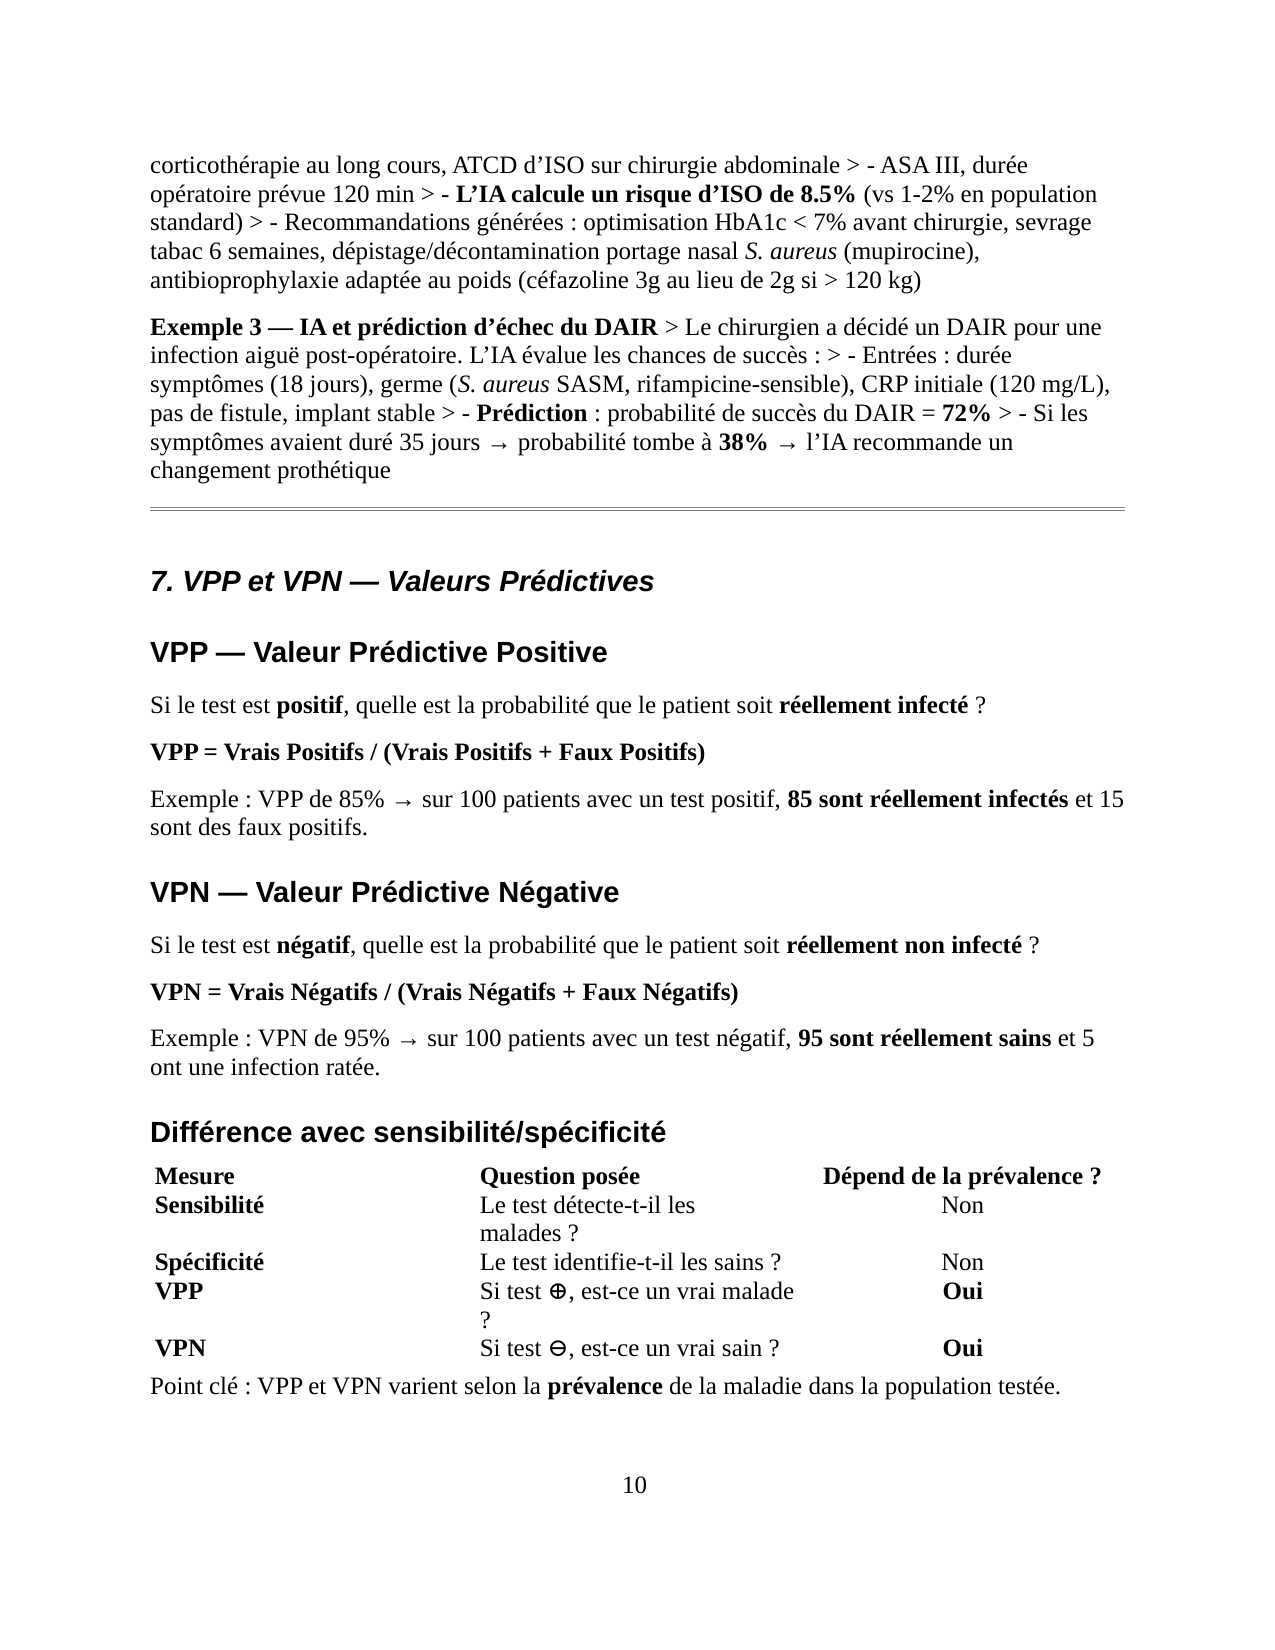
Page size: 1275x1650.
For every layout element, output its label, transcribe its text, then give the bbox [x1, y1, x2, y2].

table_cell Oui [800, 1276, 1125, 1333]
table_header Mesure [150, 1161, 475, 1190]
table_cell Non [800, 1190, 1125, 1247]
text Exemple : VPP de 85% → sur 100 patients avec un test positif, 85 sont réellement infectés et 15 sont des faux positifs. [150, 784, 1125, 841]
subtitle Différence avec sensibilité/spécificité [150, 1115, 1125, 1148]
table_header Dépend de la prévalence ? [800, 1161, 1125, 1190]
text VPN = Vrais Négatifs / (Vrais Négatifs + Faux Négatifs) [150, 977, 1125, 1006]
table_cell Sensibilité [150, 1190, 475, 1247]
table_header Question posée [475, 1161, 800, 1190]
table_cell VPN [150, 1334, 475, 1362]
subtitle VPN — Valeur Prédictive Négative [150, 875, 1125, 909]
subtitle VPP — Valeur Prédictive Positive [150, 635, 1125, 669]
text corticothérapie au long cours, ATCD d’ISO sur chirurgie abdominale > - ASA III, durée opératoire prévue 120 min > - L’IA calcule un risque d’ISO de 8.5% (vs 1-2% en population standard) > - Recommandations générées : optimisation HbA1c < 7% avant chirurgie, sevrage tabac 6 semaines, dépistage/décontamination portage nasal S. aureus (mupirocine), antibioprophylaxie adaptée au poids (céfazoline 3g au lieu de 2g si > 120 kg) [150, 150, 1125, 294]
table_cell Non [800, 1247, 1125, 1276]
text Exemple : VPN de 95% → sur 100 patients avec un test négatif, 95 sont réellement sains et 5 ont une infection ratée. [150, 1023, 1125, 1081]
text Si le test est négatif, quelle est la probabilité que le patient soit réellement non infecté ? [150, 930, 1125, 959]
table_cell Spécificité [150, 1247, 475, 1276]
table_cell Si test ⊕, est-ce un vrai malade ? [475, 1276, 800, 1333]
text Si le test est positif, quelle est la probabilité que le patient soit réellement infecté ? [150, 690, 1125, 719]
table_cell Le test détecte-t-il les malades ? [475, 1190, 800, 1247]
text VPP = Vrais Positifs / (Vrais Positifs + Faux Positifs) [150, 737, 1125, 766]
text Exemple 3 — IA et prédiction d’échec du DAIR > Le chirurgien a décidé un DAIR pour une infection aiguë post-opératoire. L’IA évalue les chances de succès : > - Entrées : durée symptômes (18 jours), germe (S. aureus SASM, rifampicine-sensible), CRP initiale (120 mg/L), pas de fistule, implant stable > - Prédiction : probabilité de succès du DAIR = 72% > - Si les symptômes avaient duré 35 jours → probabilité tombe à 38% → l’IA recommande un changement prothétique [150, 312, 1125, 484]
subtitle 7. VPP et VPN — Valeurs Prédictives [150, 564, 1125, 598]
table_cell VPP [150, 1276, 475, 1333]
table_cell Si test ⊖, est-ce un vrai sain ? [475, 1334, 800, 1362]
table_cell Le test identifie-t-il les sains ? [475, 1247, 800, 1276]
table_cell Oui [800, 1334, 1125, 1362]
text Point clé : VPP et VPN varient selon la prévalence de la maladie dans la population testée. [150, 1371, 1125, 1400]
